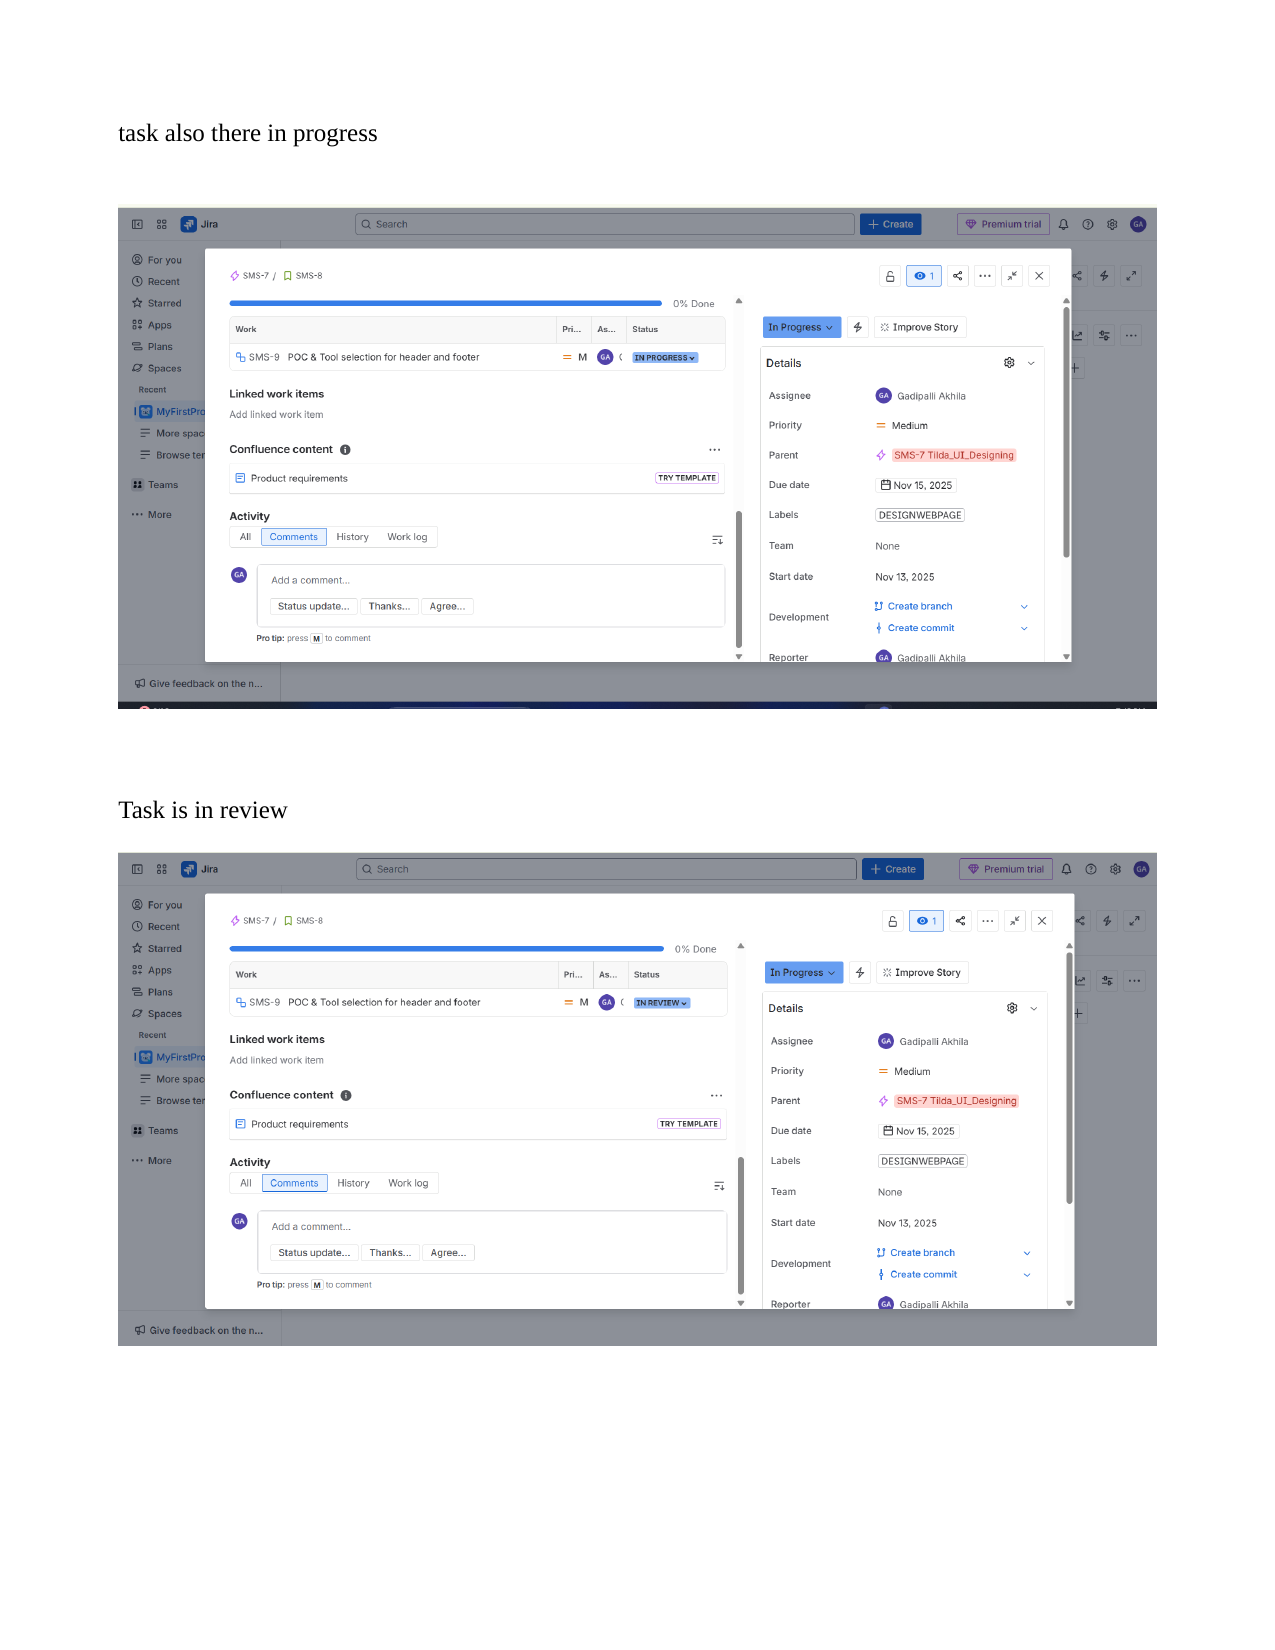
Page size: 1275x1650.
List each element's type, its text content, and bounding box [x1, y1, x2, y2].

picture [118, 852, 1157, 1346]
text Task is in review [118, 795, 1157, 824]
picture [118, 204, 1157, 709]
text task also there in progress [118, 118, 1157, 147]
